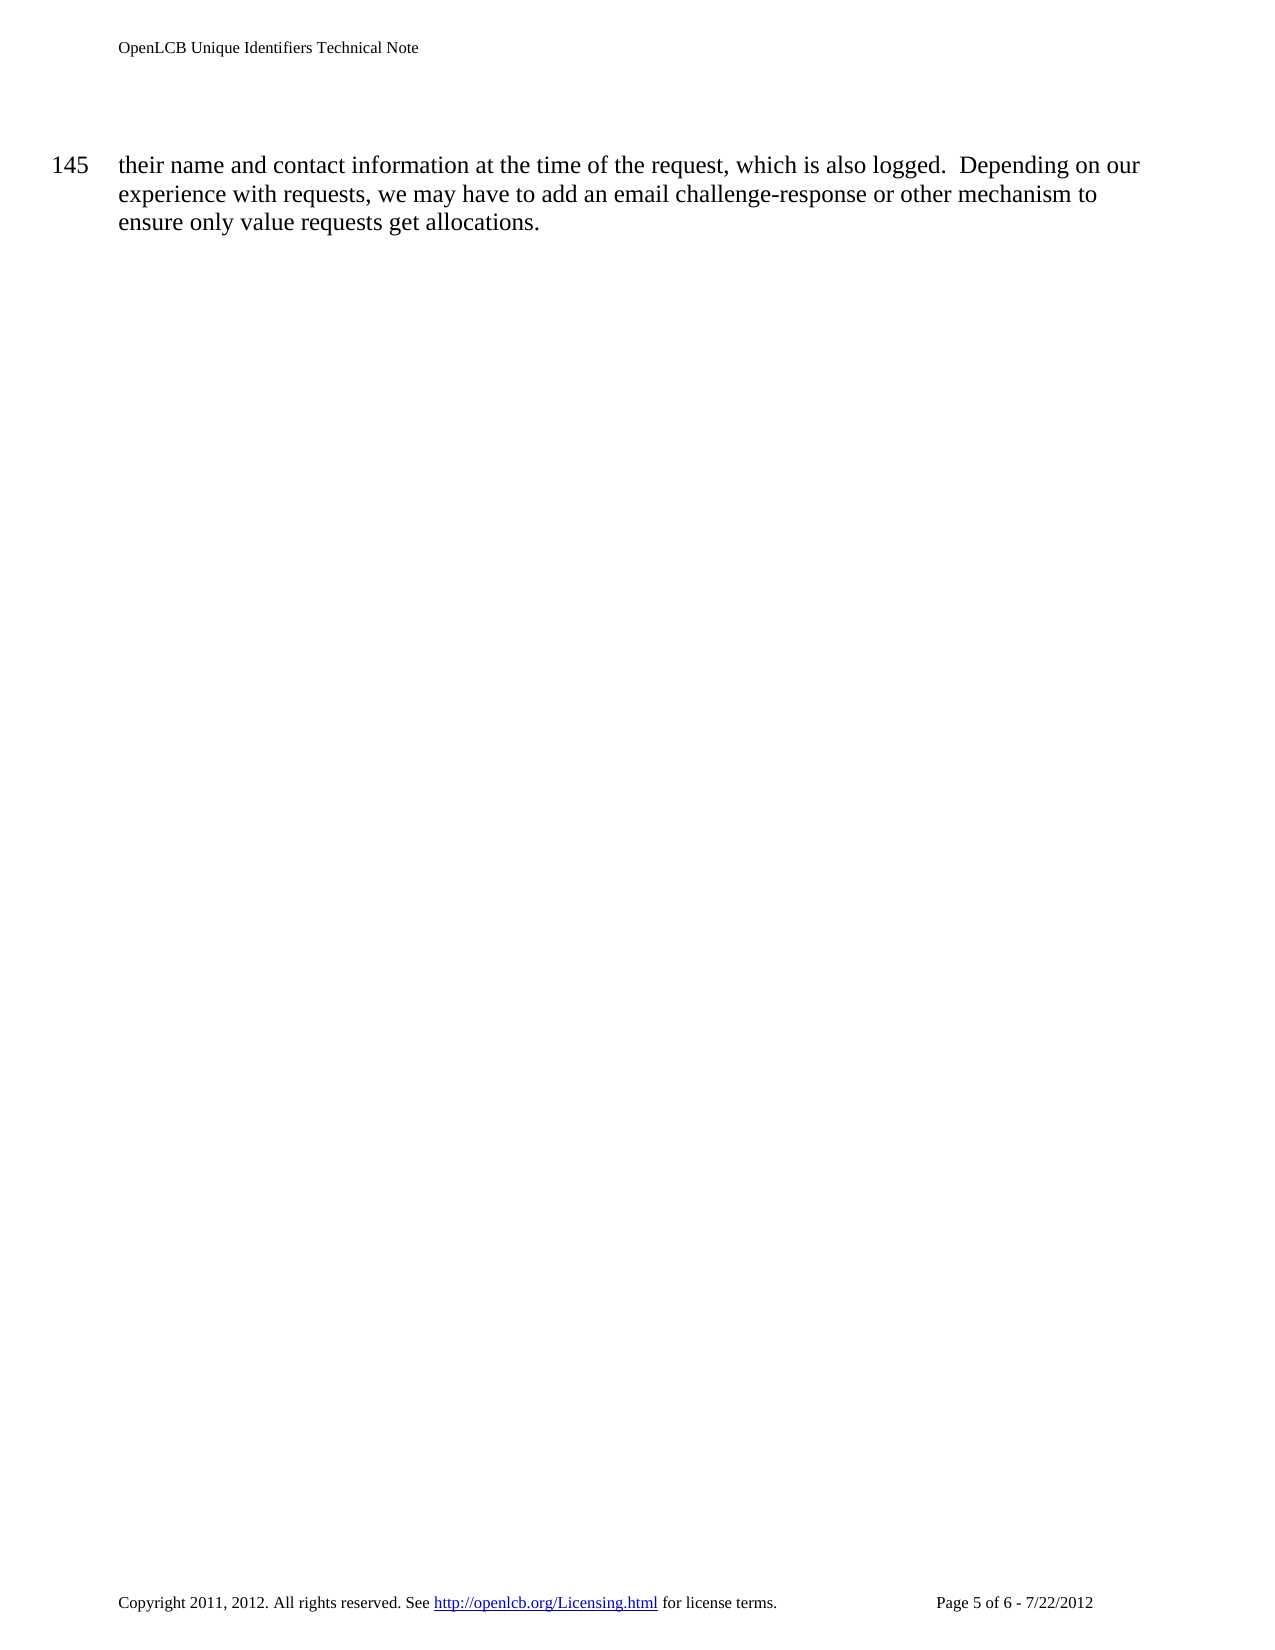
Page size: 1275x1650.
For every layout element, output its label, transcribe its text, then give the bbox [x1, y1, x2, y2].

text their name and contact information at the time of the request, which is also logged. Depending on our experience with requests, we may have to add an email challenge-response or other mechanism to ensure only value requests get allocations. [118, 150, 1157, 236]
